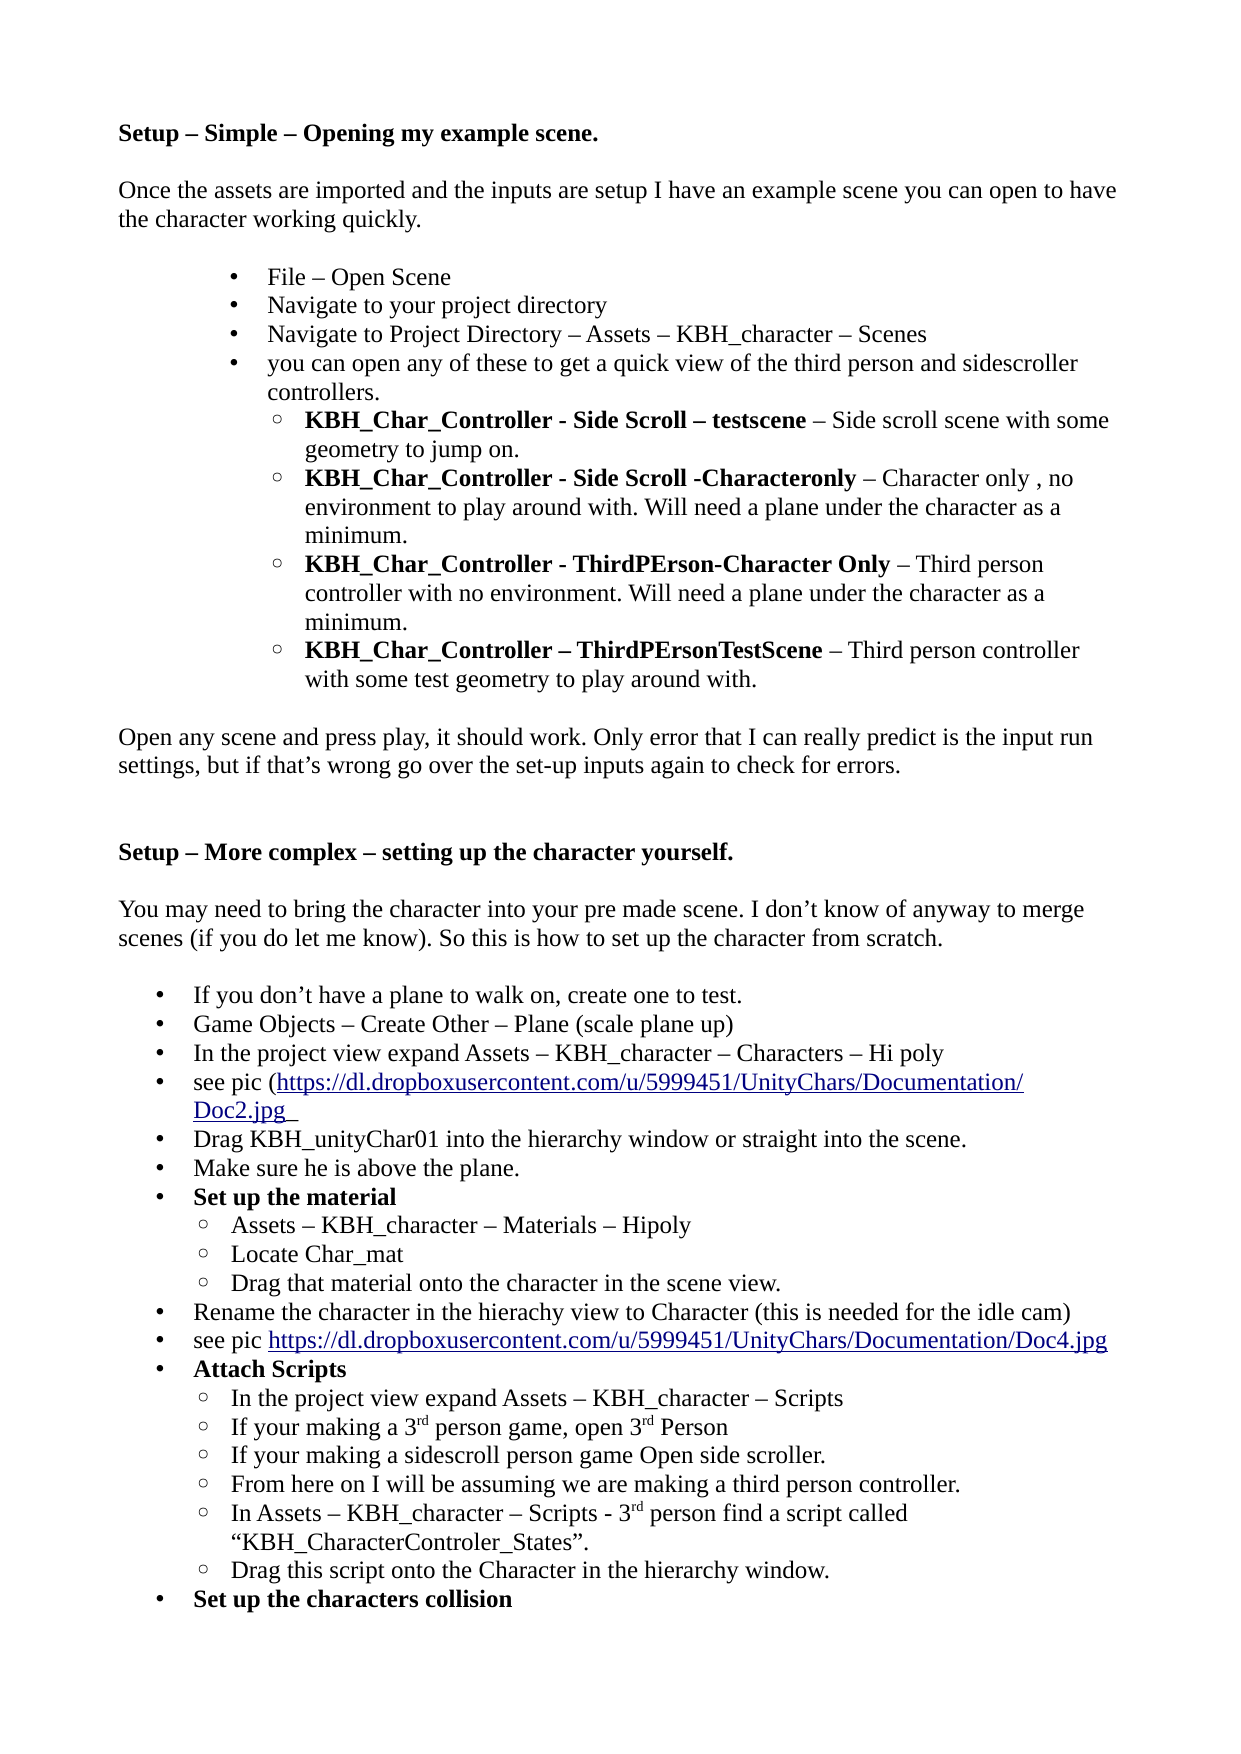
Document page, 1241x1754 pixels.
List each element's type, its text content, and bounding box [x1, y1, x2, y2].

list see pic https://dl.dropboxusercontent.com/u/5999451/UnityChars/Documentation/Doc4.jpg [156, 1326, 1122, 1354]
list Set up the characters collision [156, 1584, 1122, 1613]
list KBH_Char_Controller – ThirdPErsonTestScene – Third person controller with some test geometry to play around with. [267, 636, 1122, 693]
list Navigate to your project directory [229, 291, 1122, 319]
list KBH_Char_Controller - Side Scroll -Characteronly – Character only , no environment to play around with. Will need a plane under the character as a minimum. [267, 463, 1122, 549]
list Assets – KBH_character – Materials – Hipoly [193, 1211, 1122, 1239]
text You may need to bring the character into your pre made scene. I don’t know of anyway to merge scenes (if you do let me know). So this is how to set up the character from scratch. [118, 894, 1122, 952]
text Setup – Simple – Opening my example scene. [118, 118, 1122, 147]
list Make sure he is above the plane. [156, 1153, 1122, 1182]
list If you don’t have a plane to walk on, create one to test. [156, 981, 1122, 1009]
list In the project view expand Assets – KBH_character – Scripts [193, 1383, 1122, 1412]
list see pic (https://dl.dropboxusercontent.com/u/5999451/UnityChars/Documentation/Doc2.jpg_ [156, 1067, 1122, 1124]
list Drag KBH_unityChar01 into the hierarchy window or straight into the scene. [156, 1124, 1122, 1153]
list In Assets – KBH_character – Scripts - 3rd person find a script called “KBH_CharacterControler_States”. [193, 1498, 1122, 1556]
list Attach Scripts [156, 1354, 1122, 1383]
list If your making a sidescroll person game Open side scroller. [193, 1441, 1122, 1469]
list Drag that material onto the character in the scene view. [193, 1268, 1122, 1297]
list Set up the material [156, 1182, 1122, 1211]
list File – Open Scene [229, 262, 1122, 291]
list If your making a 3rd person game, open 3rd Person [193, 1412, 1122, 1441]
text Setup – More complex – setting up the character yourself. [118, 837, 1122, 866]
list In the project view expand Assets – KBH_character – Characters – Hi poly [156, 1038, 1122, 1067]
list Rename the character in the hierachy view to Character (this is needed for the idle cam) [156, 1297, 1122, 1326]
list Drag this script onto the Character in the hierarchy window. [193, 1556, 1122, 1584]
list Navigate to Project Directory – Assets – KBH_character – Scenes [229, 319, 1122, 348]
list KBH_Char_Controller - ThirdPErson-Character Only – Third person controller with no environment. Will need a plane under the character as a minimum. [267, 549, 1122, 636]
list From here on I will be assuming we are making a third person controller. [193, 1469, 1122, 1498]
text Open any scene and press play, it should work. Only error that I can really predict is the input run settings, but if that’s wrong go over the set-up inputs again to check for errors. [118, 722, 1122, 779]
list Game Objects – Create Other – Plane (scale plane up) [156, 1009, 1122, 1038]
list KBH_Char_Controller - Side Scroll – testscene – Side scroll scene with some geometry to jump on. [267, 406, 1122, 463]
list you can open any of these to get a quick view of the third person and sidescroller controllers. [229, 348, 1122, 406]
text Once the assets are imported and the inputs are setup I have an example scene you can open to have the character working quickly. [118, 176, 1122, 233]
list Locate Char_mat [193, 1239, 1122, 1268]
